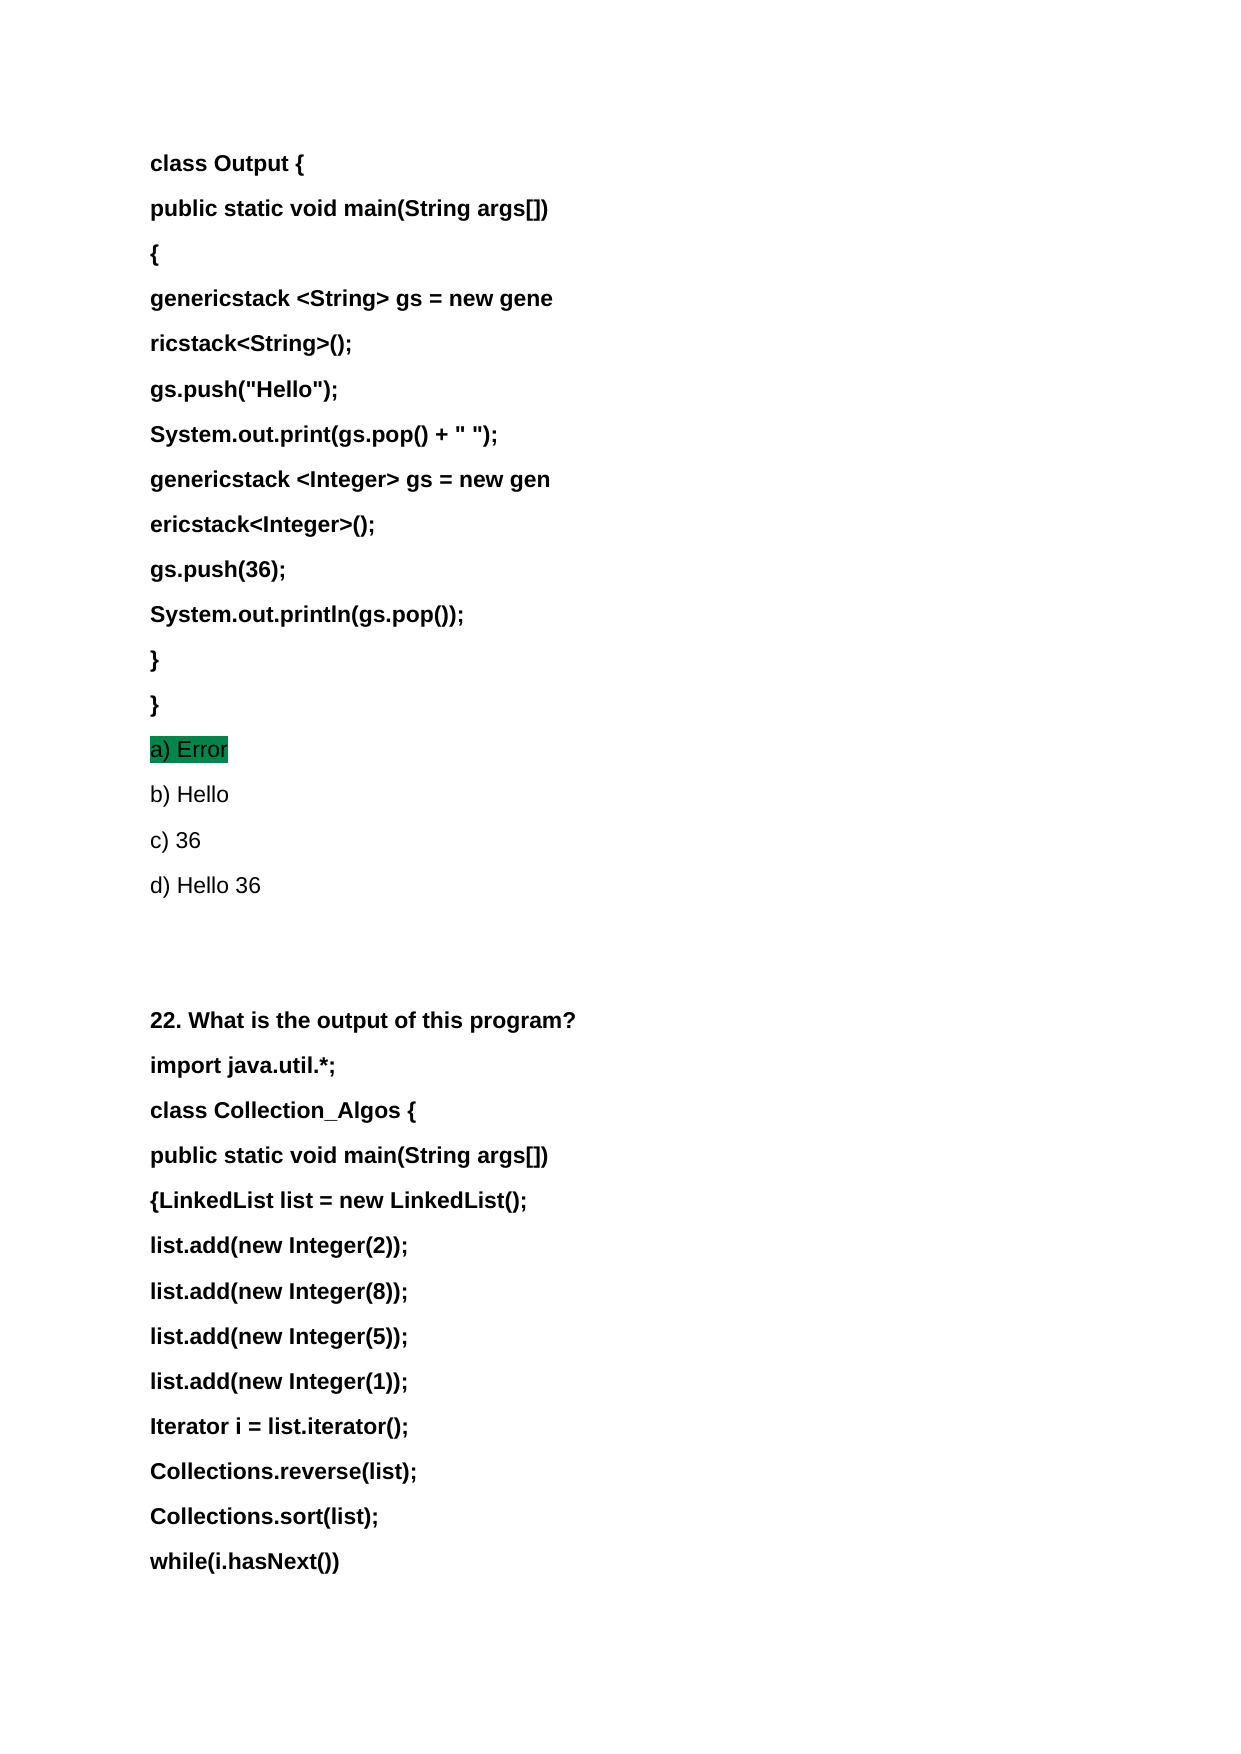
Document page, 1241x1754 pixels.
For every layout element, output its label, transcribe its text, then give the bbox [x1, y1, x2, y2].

text ricstack<String>(); [150, 330, 1090, 357]
text System.out.println(gs.pop()); [150, 601, 1090, 627]
text genericstack <String> gs = new gene [150, 285, 1090, 312]
text } [150, 646, 1090, 672]
text Iterator i = list.iterator(); [150, 1413, 1090, 1439]
text } [150, 691, 1090, 718]
text public static void main(String args[]) [150, 1142, 1090, 1169]
text { [150, 240, 1090, 267]
text list.add(new Integer(5)); [150, 1323, 1090, 1349]
text import java.util.*; [150, 1052, 1090, 1078]
text ericstack<Integer>(); [150, 511, 1090, 537]
text public static void main(String args[]) [150, 195, 1090, 221]
text c) 36 [150, 827, 1090, 853]
text d) Hello 36 [150, 872, 1090, 898]
text class Output { [150, 150, 1090, 176]
text System.out.print(gs.pop() + " "); [150, 421, 1090, 447]
text a) Error [150, 736, 1090, 763]
text Collections.sort(list); [150, 1503, 1090, 1529]
text list.add(new Integer(2)); [150, 1232, 1090, 1259]
text 22. What is the output of this program? [150, 1007, 1090, 1033]
text list.add(new Integer(1)); [150, 1368, 1090, 1394]
text list.add(new Integer(8)); [150, 1278, 1090, 1304]
text b) Hello [150, 781, 1090, 808]
text gs.push("Hello"); [150, 376, 1090, 402]
text genericstack <Integer> gs = new gen [150, 466, 1090, 492]
text {LinkedList list = new LinkedList(); [150, 1187, 1090, 1214]
text while(i.hasNext()) [150, 1548, 1090, 1574]
text Collections.reverse(list); [150, 1458, 1090, 1484]
text gs.push(36); [150, 556, 1090, 582]
text class Collection_Algos { [150, 1097, 1090, 1123]
